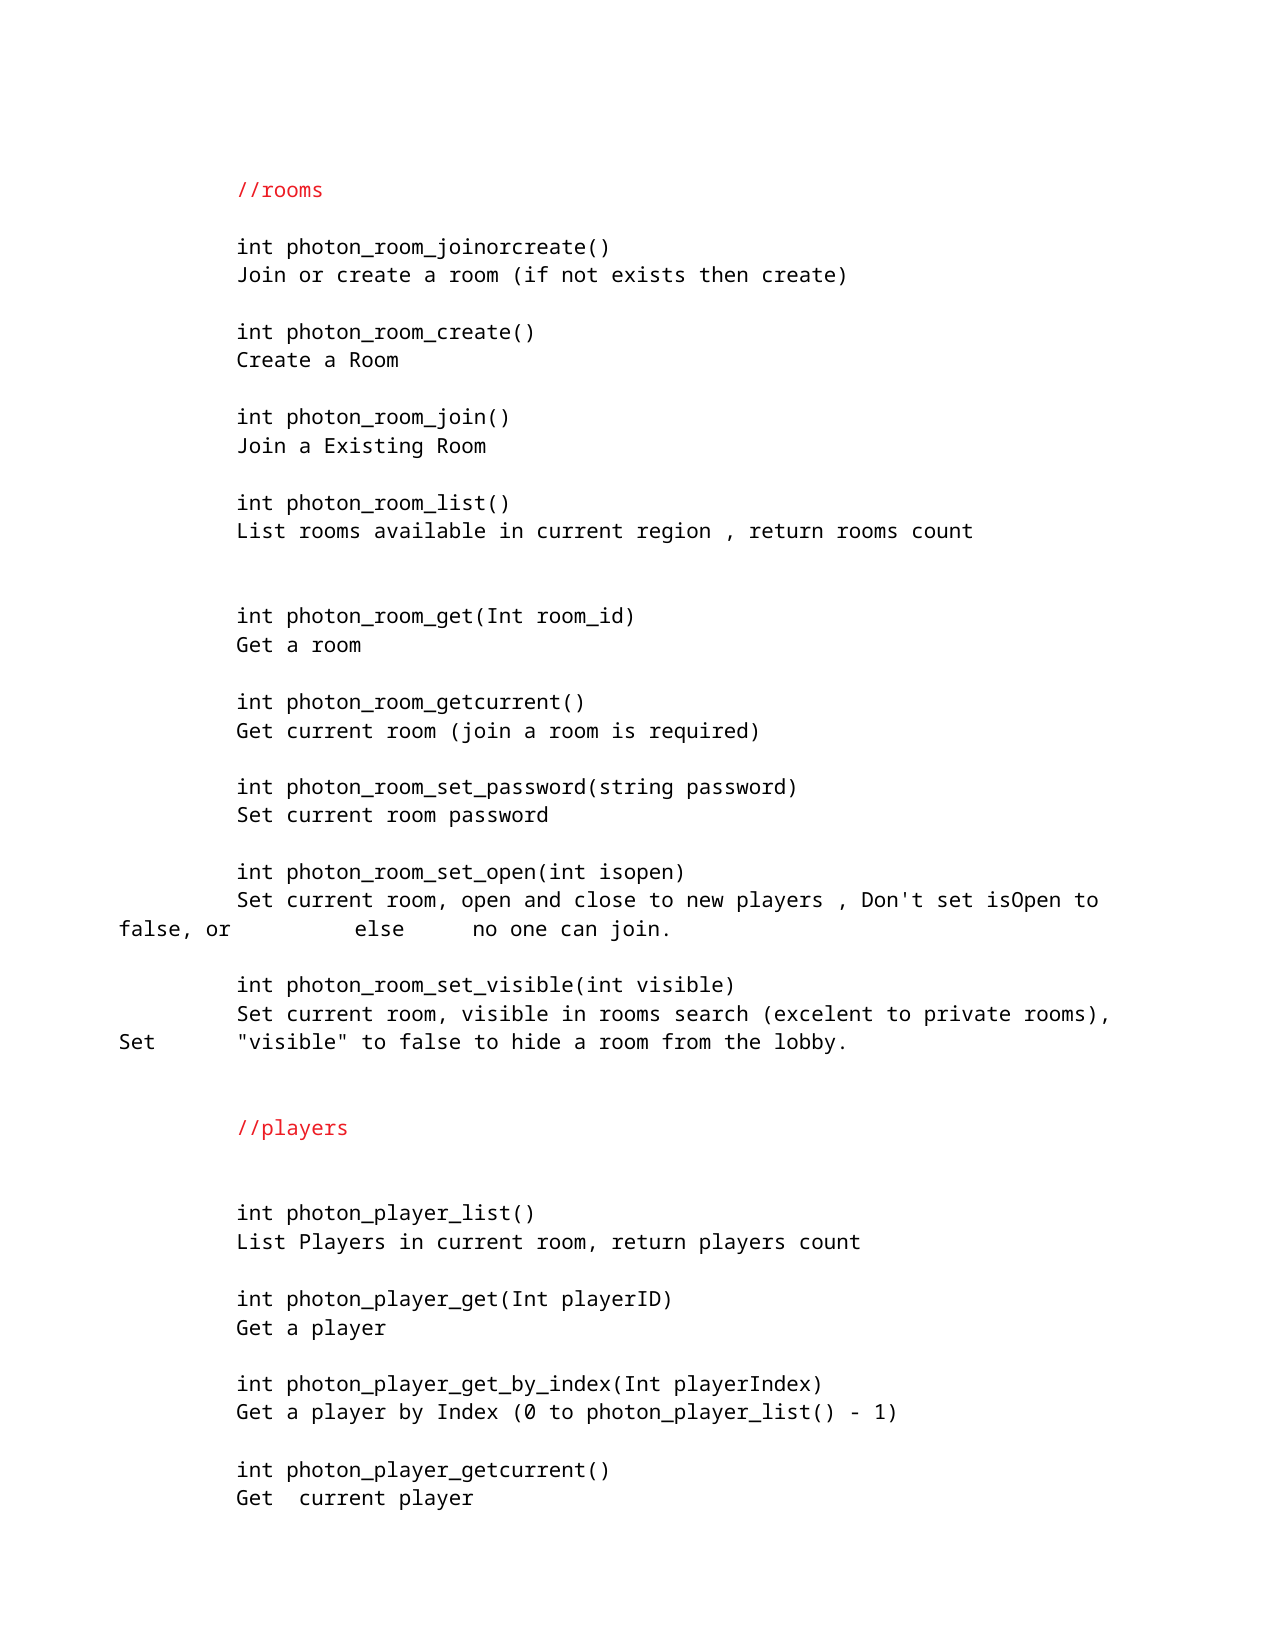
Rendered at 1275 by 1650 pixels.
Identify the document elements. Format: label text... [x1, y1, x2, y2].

text //rooms [118, 118, 1157, 204]
text int photon_room_get(Int room_id) Get a room int photon_room_getcurrent() Get current room (join a room is required) [118, 573, 1157, 772]
text int photon_room_set_open(int isopen) Set current room, open and close to new players , Don't set isOpen to false, or else no one can join. [118, 857, 1157, 970]
text int photon_room_set_password(string password) Set current room password [118, 772, 1157, 857]
text int photon_player_get_by_index(Int playerIndex) Get a player by Index (0 to photon_player_list() - 1) [118, 1369, 1157, 1426]
text int photon_room_joinorcreate() Join or create a room (if not exists then create) int photon_room_create() Create a Room int photon_room_join() Join a Existing Room int photon_room_list() List rooms available in current region , return rooms count [118, 232, 1157, 573]
text int photon_room_set_visible(int visible) Set current room, visible in rooms search (excelent to private rooms), Set "visible" to false to hide a room from the lobby. //players int photon_player_list() List Players in current room, return players count int photon_player_get(Int playerID) Get a player [118, 970, 1157, 1341]
text int photon_player_getcurrent() Get current player [118, 1426, 1157, 1512]
